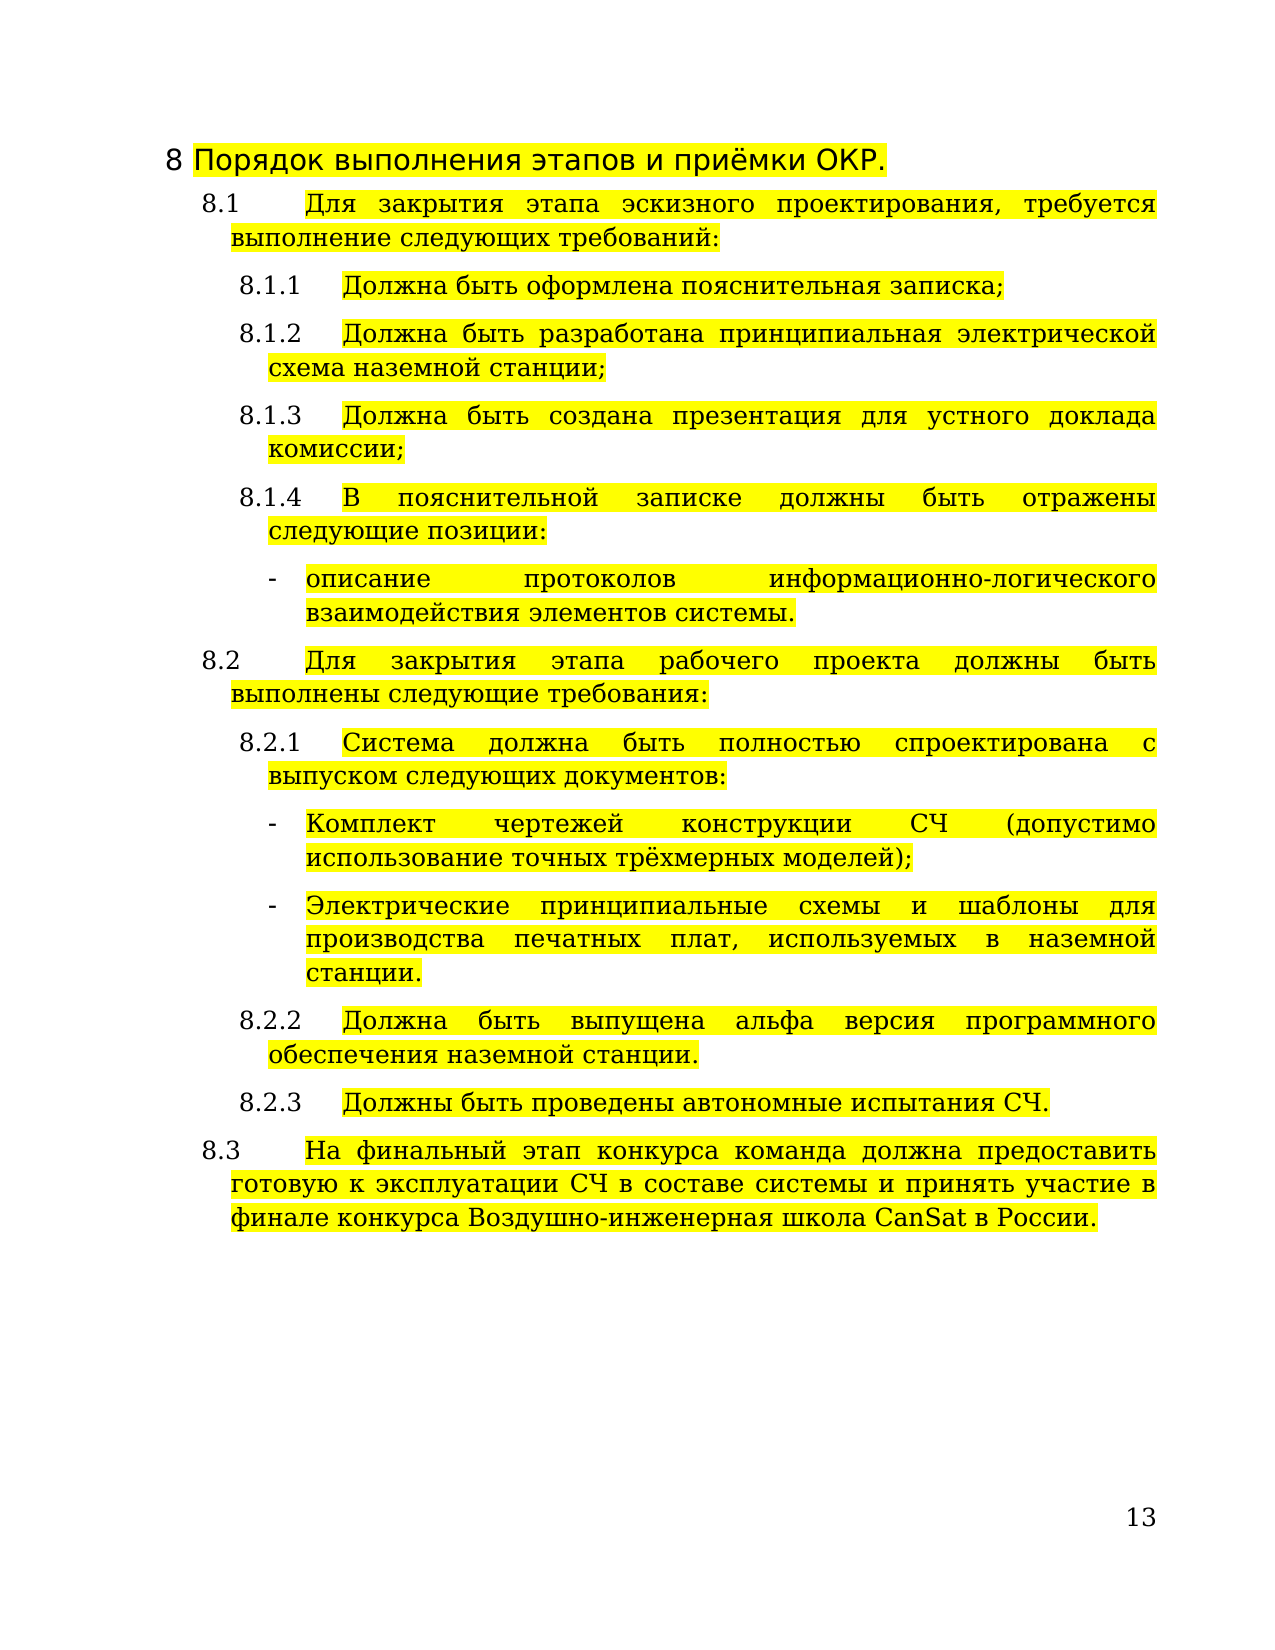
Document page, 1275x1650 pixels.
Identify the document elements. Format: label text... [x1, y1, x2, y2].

list Должна быть выпущена альфа версия программного обеспечения наземной станции. [231, 1006, 1157, 1069]
list В пояснительной записке должны быть отражены следующие позиции: [231, 483, 1157, 545]
list Должна быть разработана принципиальная электрической схема наземной станции; [231, 319, 1157, 382]
list Должны быть проведены автономные испытания СЧ. [231, 1088, 1157, 1117]
list Система должна быть полностью спроектирована с выпуском следующих документов: [231, 728, 1157, 790]
list Комплект чертежей конструкции СЧ (допустимо использование точных трёхмерных моделей); [268, 809, 1157, 872]
list На финальный этап конкурса команда должна предоставить готовую к эксплуатации СЧ в составе системы и принять участие в финале конкурса Воздушно-инженерная школа CanSat в России. [193, 1136, 1157, 1232]
list описание протоколов информационно-логического взаимодействия элементов системы. [268, 564, 1157, 627]
list Для закрытия этапа рабочего проекта должны быть выполнены следующие требования: [193, 646, 1157, 709]
list Должна быть оформлена пояснительная записка; [231, 271, 1157, 300]
list Для закрытия этапа эскизного проектирования, требуется выполнение следующих требований: [193, 189, 1157, 252]
subtitle Порядок выполнения этапов и приёмки ОКР. [156, 143, 1157, 177]
list Должна быть создана презентация для устного доклада комиссии; [231, 401, 1157, 464]
list Электрические принципиальные схемы и шаблоны для производства печатных плат, используемых в наземной станции. [268, 891, 1157, 987]
